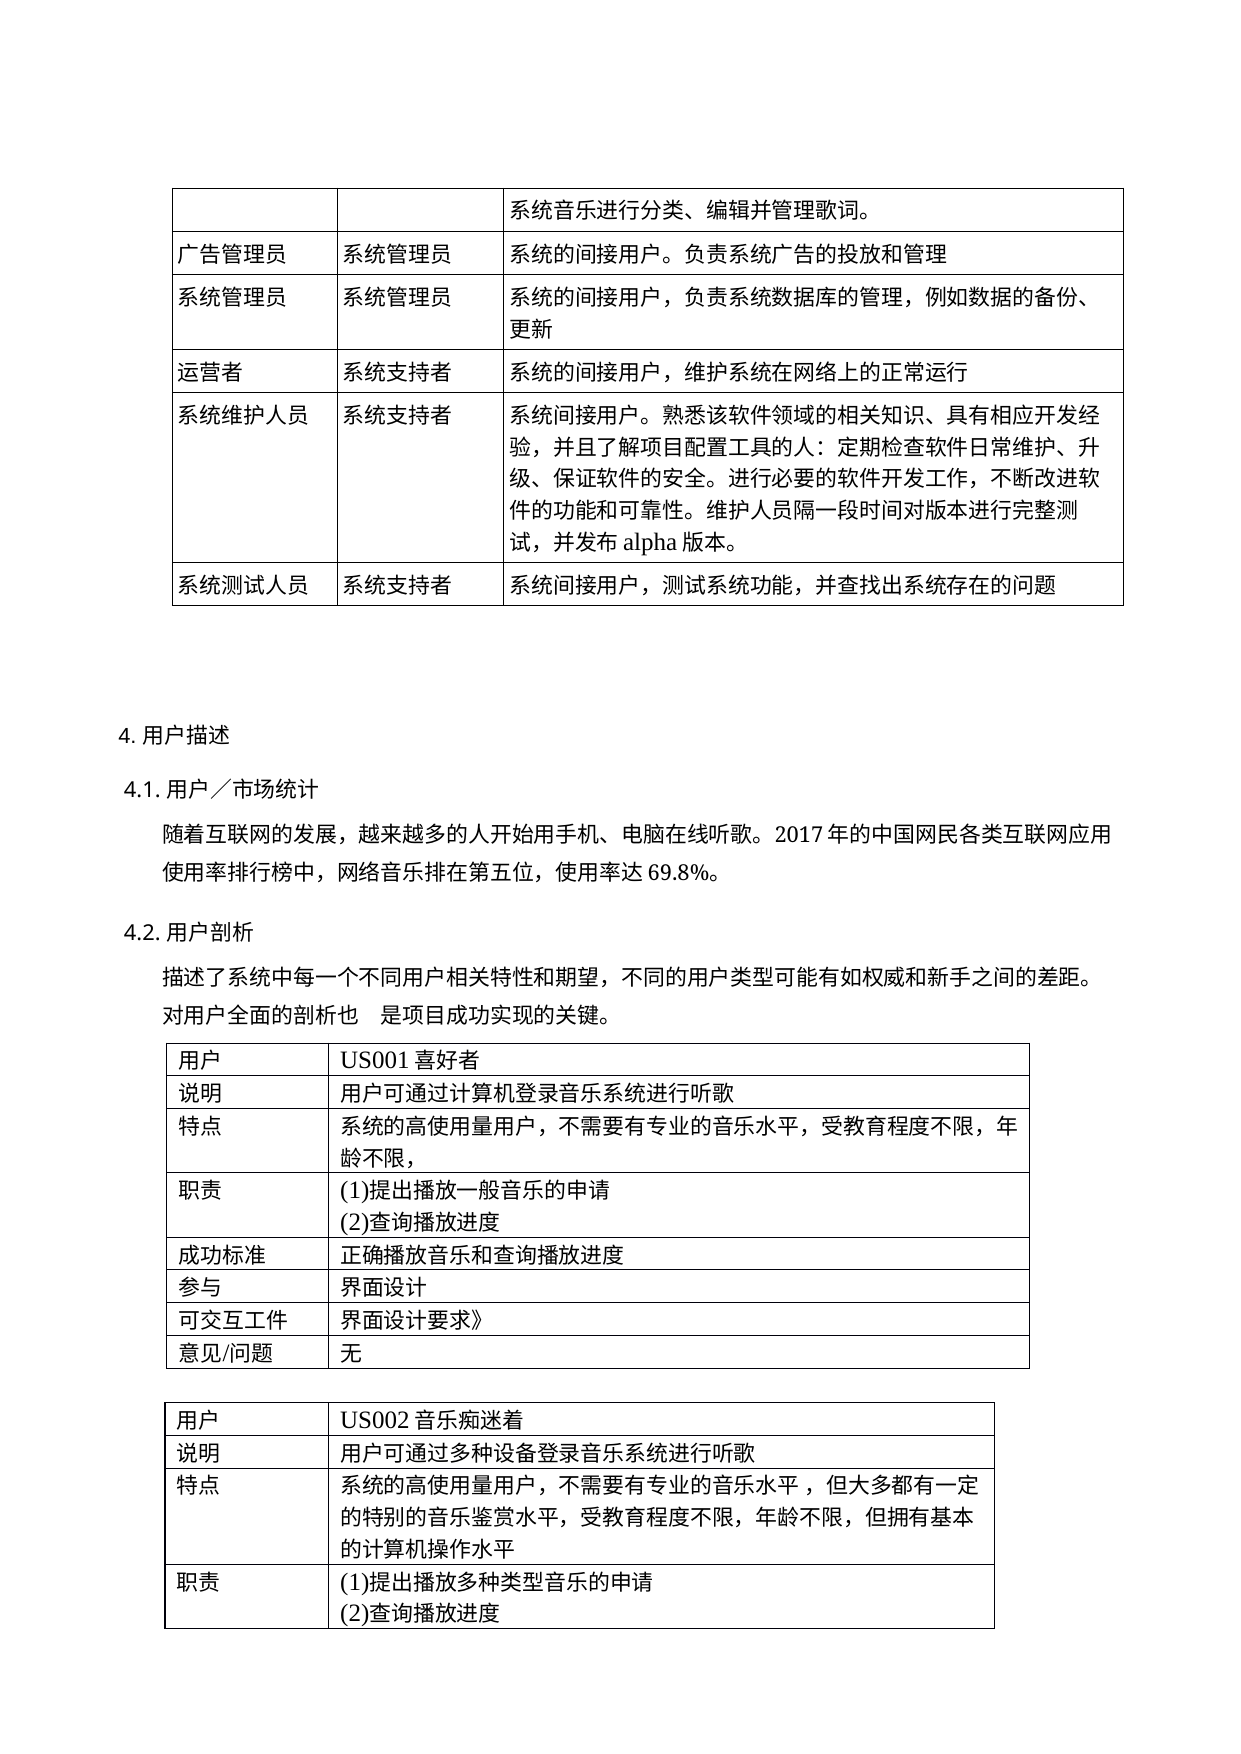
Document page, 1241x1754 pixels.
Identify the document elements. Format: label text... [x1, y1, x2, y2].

table_header 用户 [166, 1403, 328, 1435]
table_cell 系统支持者 [338, 393, 503, 562]
table_cell 职责 [166, 1565, 328, 1628]
table_cell [173, 189, 337, 231]
table_cell 成功标准 [167, 1238, 328, 1269]
table_cell 系统的高使用量用户，不需要有专业的音乐水平，受教育程度不限，年龄不限， [329, 1109, 1029, 1172]
text 描述了系统中每一个不同用户相关特性和期望，不同的用户类型可能有如权威和新手之间的差距。 对用户全面的剖析也 是项目成功实现的关键。 [118, 960, 1122, 1030]
table_cell 系统的间接用户，维护系统在网络上的正常运行 [504, 350, 1123, 392]
table_cell 系统间接用户，测试系统功能，并查找出系统存在的问题 [504, 563, 1123, 605]
table_cell 系统的高使用量用户，不需要有专业的音乐水平 ，但大多都有一定的特别的音乐鉴赏水平，受教育程度不限，年龄不限，但拥有基本的计算机操作水平 [329, 1469, 994, 1563]
table_cell 系统支持者 [338, 563, 503, 605]
table_cell 系统测试人员 [173, 563, 337, 605]
table_cell (1)提出播放一般音乐的申请 (2)查询播放进度 [329, 1173, 1029, 1237]
table_cell 可交互工件 [167, 1303, 328, 1335]
subtitle 用户／市场统计 [118, 772, 1122, 804]
table_cell (1)提出播放多种类型音乐的申请 (2)查询播放进度 [329, 1565, 994, 1628]
table_cell 系统间接用户。熟悉该软件领域的相关知识、具有相应开发经验，并且了解项目配置工具的人：定期检查软件日常维护、升级、保证软件的安全。进行必要的软件开发工作，不断改进软件的功能和可靠性。维护人员隔一段时间对版本进行完整测试，并发布alpha版本。 [504, 393, 1123, 562]
table_cell 意见/问题 [167, 1336, 328, 1367]
table_cell 系统支持者 [338, 350, 503, 392]
table_cell 说明 [167, 1076, 328, 1108]
table_cell 特点 [167, 1109, 328, 1172]
table_cell 系统维护人员 [173, 393, 337, 562]
table_cell 说明 [166, 1436, 328, 1467]
table_cell 系统的间接用户，负责系统数据库的管理，例如数据的备份、更新 [504, 275, 1123, 349]
table_cell 系统音乐进行分类、编辑并管理歌词。 [504, 189, 1123, 231]
table_header US001喜好者 [329, 1044, 1029, 1075]
table_cell 运营者 [173, 350, 337, 392]
table_cell 界面设计 [329, 1270, 1029, 1302]
table_cell 系统的间接用户。负责系统广告的投放和管理 [504, 232, 1123, 274]
table_cell 正确播放音乐和查询播放进度 [329, 1238, 1029, 1269]
table_cell 用户可通过计算机登录音乐系统进行听歌 [329, 1076, 1029, 1108]
table_header 用户 [167, 1044, 328, 1075]
subtitle 用户描述 [118, 718, 1122, 749]
table_cell 系统管理员 [173, 275, 337, 349]
table_cell 无 [329, 1336, 1029, 1367]
table_cell 界面设计要求》 [329, 1303, 1029, 1335]
table_cell 系统管理员 [338, 275, 503, 349]
table_cell 系统管理员 [338, 232, 503, 274]
table_cell 用户可通过多种设备登录音乐系统进行听歌 [329, 1436, 994, 1467]
subtitle 用户剖析 [118, 915, 1122, 947]
table_cell 广告管理员 [173, 232, 337, 274]
table_cell 职责 [167, 1173, 328, 1237]
table_header US002音乐痴迷着 [329, 1403, 994, 1435]
text 随着互联网的发展，越来越多的人开始用手机、电脑在线听歌。2017年的中国网民各类互联网应用 使用率排行榜中，网络音乐排在第五位，使用率达69.8%。 [118, 817, 1122, 886]
table_cell 参与 [167, 1270, 328, 1302]
table_cell [338, 189, 503, 231]
table_cell 特点 [166, 1469, 328, 1563]
